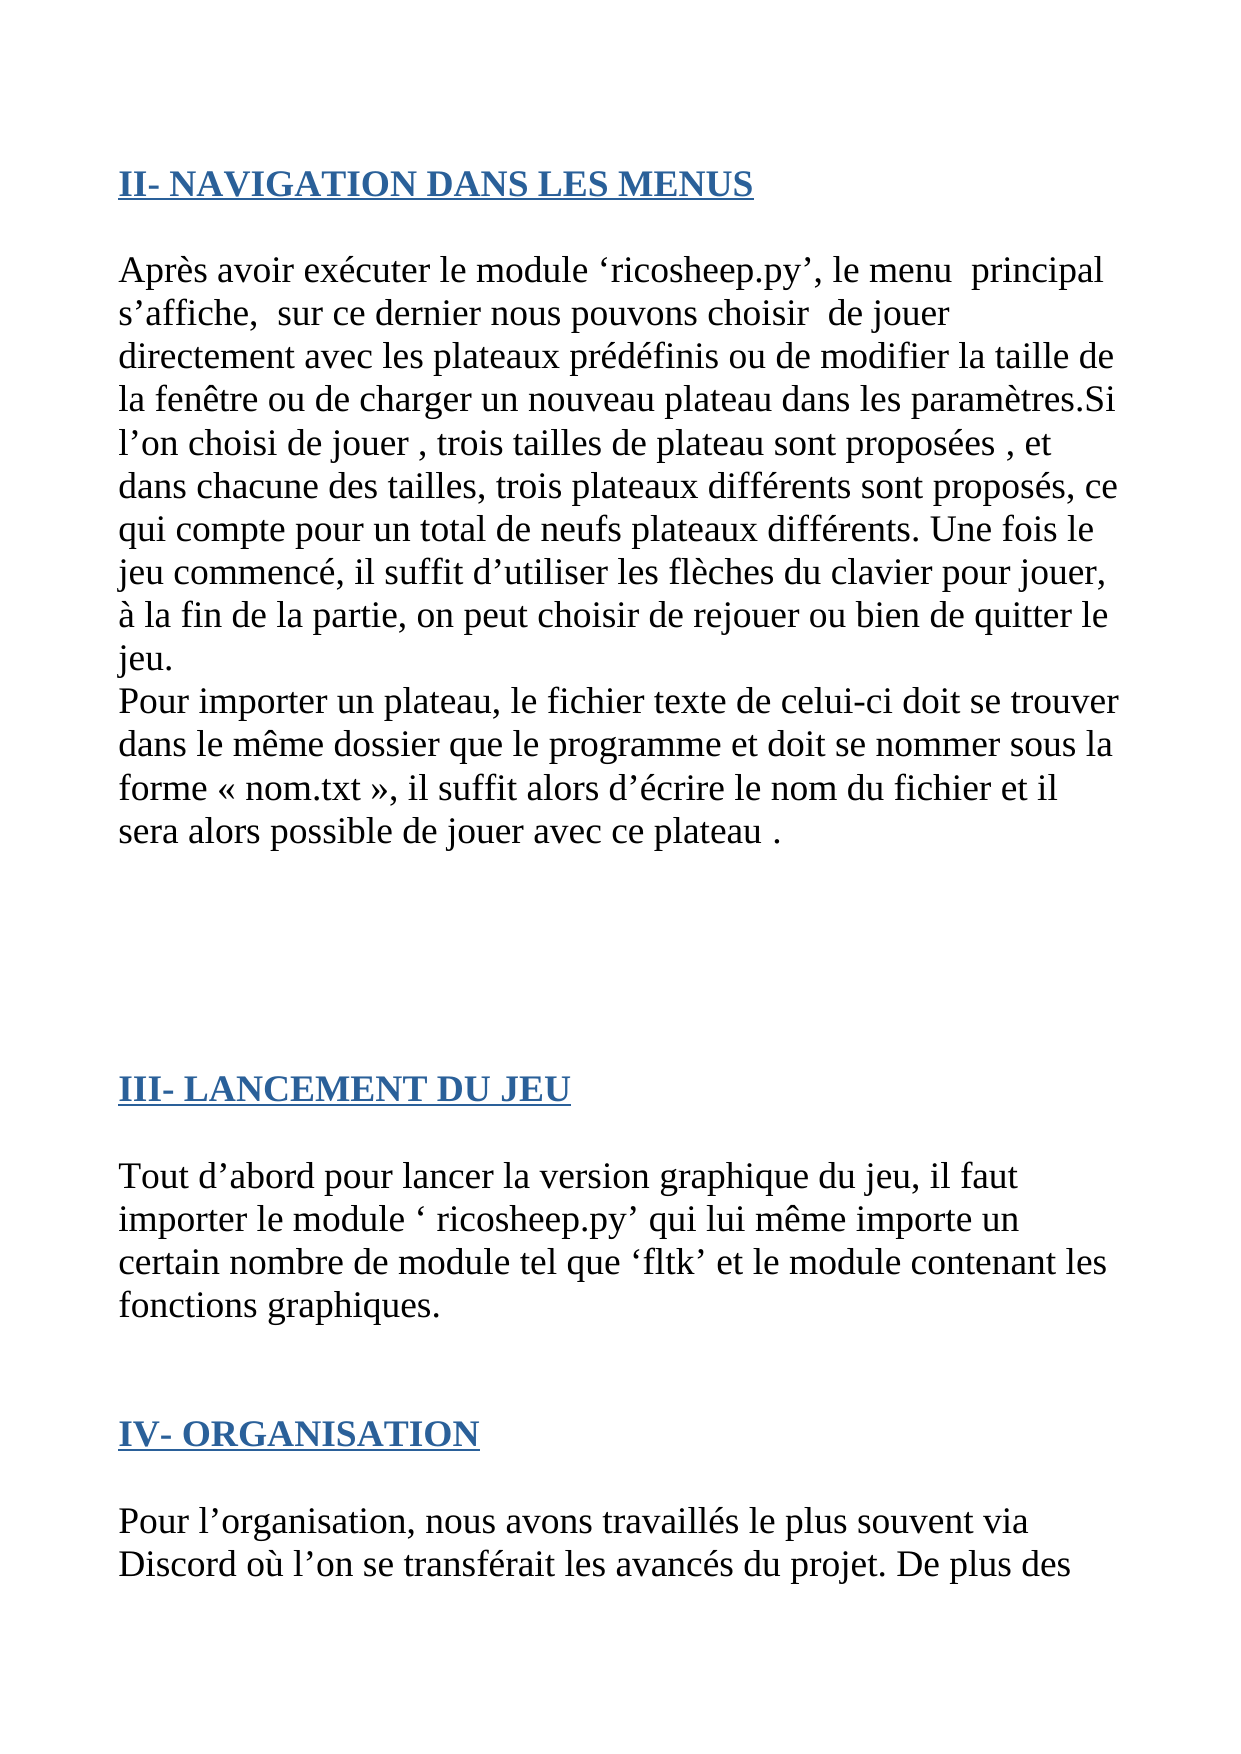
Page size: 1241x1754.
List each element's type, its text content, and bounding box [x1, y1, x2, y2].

text Pour l’organisation, nous avons travaillés le plus souvent via Discord où l’on se transférait les avancés du projet. De plus des [118, 1498, 1122, 1584]
text III- LANCEMENT DU JEU [118, 1067, 1122, 1110]
text Tout d’abord pour lancer la version graphique du jeu, il faut importer le module ‘ ricosheep.py’ qui lui même importe un certain nombre de module tel que ‘fltk’ et le module contenant les fonctions graphiques. [118, 1153, 1122, 1326]
text IV- ORGANISATION [118, 1412, 1122, 1455]
text Après avoir exécuter le module ‘ricosheep.py’, le menu principal s’affiche, sur ce dernier nous pouvons choisir de jouer directement avec les plateaux prédéfinis ou de modifier la taille de la fenêtre ou de charger un nouveau plateau dans les paramètres.Si l’on choisi de jouer , trois tailles de plateau sont proposées , et dans chacune des tailles, trois plateaux différents sont proposés, ce qui compte pour un total de neufs plateaux différents. Une fois le jeu commencé, il suffit d’utiliser les flèches du clavier pour jouer, à la fin de la partie, on peut choisir de rejouer ou bien de quitter le jeu. [118, 247, 1122, 679]
text Pour importer un plateau, le fichier texte de celui-ci doit se trouver dans le même dossier que le programme et doit se nommer sous la forme « nom.txt », il suffit alors d’écrire le nom du fichier et il sera alors possible de jouer avec ce plateau . [118, 679, 1122, 851]
text II- NAVIGATION DANS LES MENUS [118, 161, 1122, 204]
